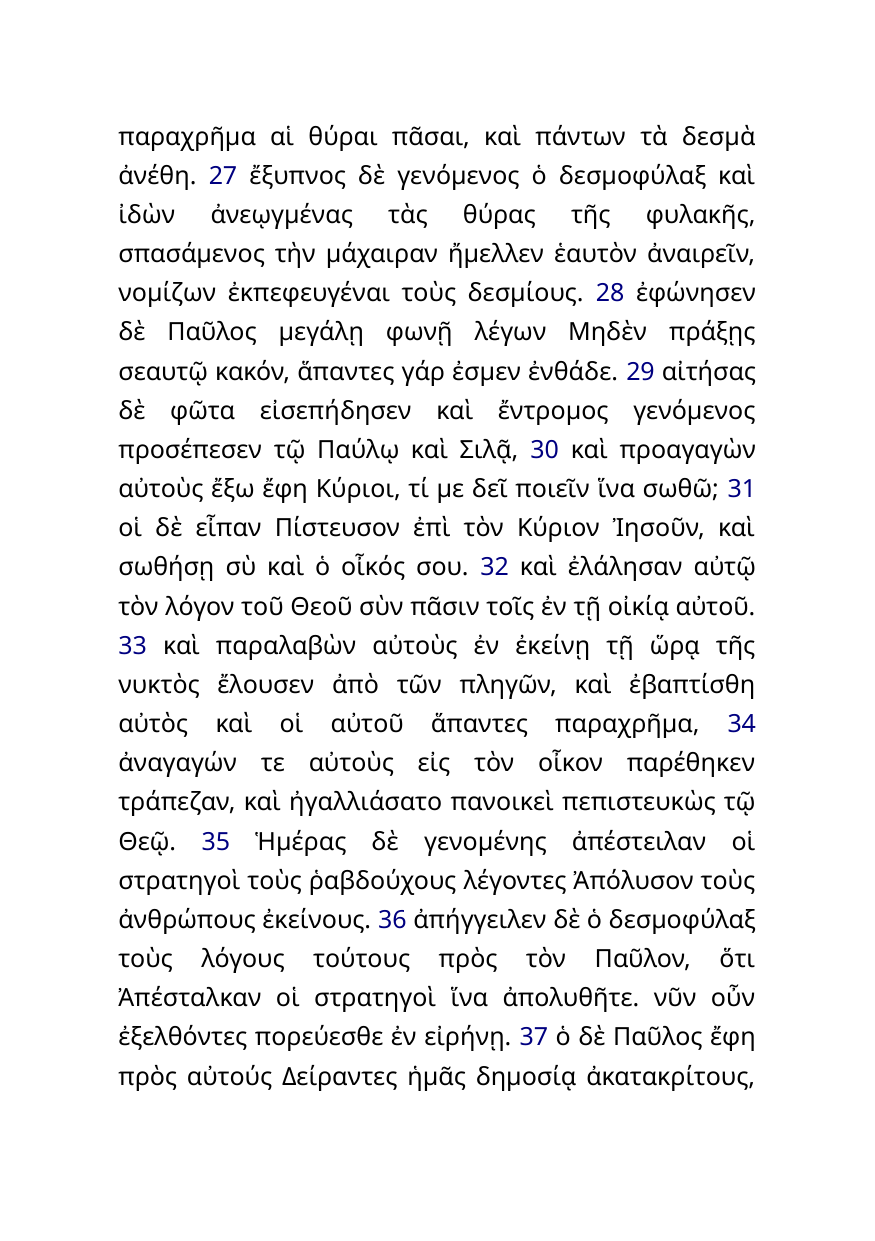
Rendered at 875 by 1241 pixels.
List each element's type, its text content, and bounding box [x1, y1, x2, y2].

text παραχρῆμα αἱ θύραι πᾶσαι, καὶ πάντων τὰ δεσμὰ ἀνέθη. 27 ἔξυπνος δὲ γενόμενος ὁ δεσμοφύλαξ καὶ ἰδὼν ἀνεῳγμένας τὰς θύρας τῆς φυλακῆς, σπασάμενος τὴν μάχαιραν ἤμελλεν ἑαυτὸν ἀναιρεῖν, νομίζων ἐκπεφευγέναι τοὺς δεσμίους. 28 ἐφώνησεν δὲ Παῦλος μεγάλῃ φωνῇ λέγων Μηδὲν πράξῃς σεαυτῷ κακόν, ἅπαντες γάρ ἐσμεν ἐνθάδε. 29 αἰτήσας δὲ φῶτα εἰσεπήδησεν καὶ ἔντρομος γενόμενος προσέπεσεν τῷ Παύλῳ καὶ Σιλᾷ, 30 καὶ προαγαγὼν αὐτοὺς ἔξω ἔφη Κύριοι, τί με δεῖ ποιεῖν ἵνα σωθῶ; 31 οἱ δὲ εἶπαν Πίστευσον ἐπὶ τὸν Κύριον Ἰησοῦν, καὶ σωθήσῃ σὺ καὶ ὁ οἶκός σου. 32 καὶ ἐλάλησαν αὐτῷ τὸν λόγον τοῦ Θεοῦ σὺν πᾶσιν τοῖς ἐν τῇ οἰκίᾳ αὐτοῦ. 33 καὶ παραλαβὼν αὐτοὺς ἐν ἐκείνῃ τῇ ὥρᾳ τῆς νυκτὸς ἔλουσεν ἀπὸ τῶν πληγῶν, καὶ ἐβαπτίσθη αὐτὸς καὶ οἱ αὐτοῦ ἅπαντες παραχρῆμα, 34 ἀναγαγών τε αὐτοὺς εἰς τὸν οἶκον παρέθηκεν τράπεζαν, καὶ ἠγαλλιάσατο πανοικεὶ πεπιστευκὼς τῷ Θεῷ. 35 Ἡμέρας δὲ γενομένης ἀπέστειλαν οἱ στρατηγοὶ τοὺς ῥαβδούχους λέγοντες Ἀπόλυσον τοὺς ἀνθρώπους ἐκείνους. 36 ἀπήγγειλεν δὲ ὁ δεσμοφύλαξ τοὺς λόγους τούτους πρὸς τὸν Παῦλον, ὅτι Ἀπέσταλκαν οἱ στρατηγοὶ ἵνα ἀπολυθῆτε. νῦν οὖν ἐξελθόντες πορεύεσθε ἐν εἰρήνῃ. 37 ὁ δὲ Παῦλος ἔφη πρὸς αὐτούς Δείραντες ἡμᾶς δημοσίᾳ ἀκατακρίτους, [118, 118, 756, 1092]
